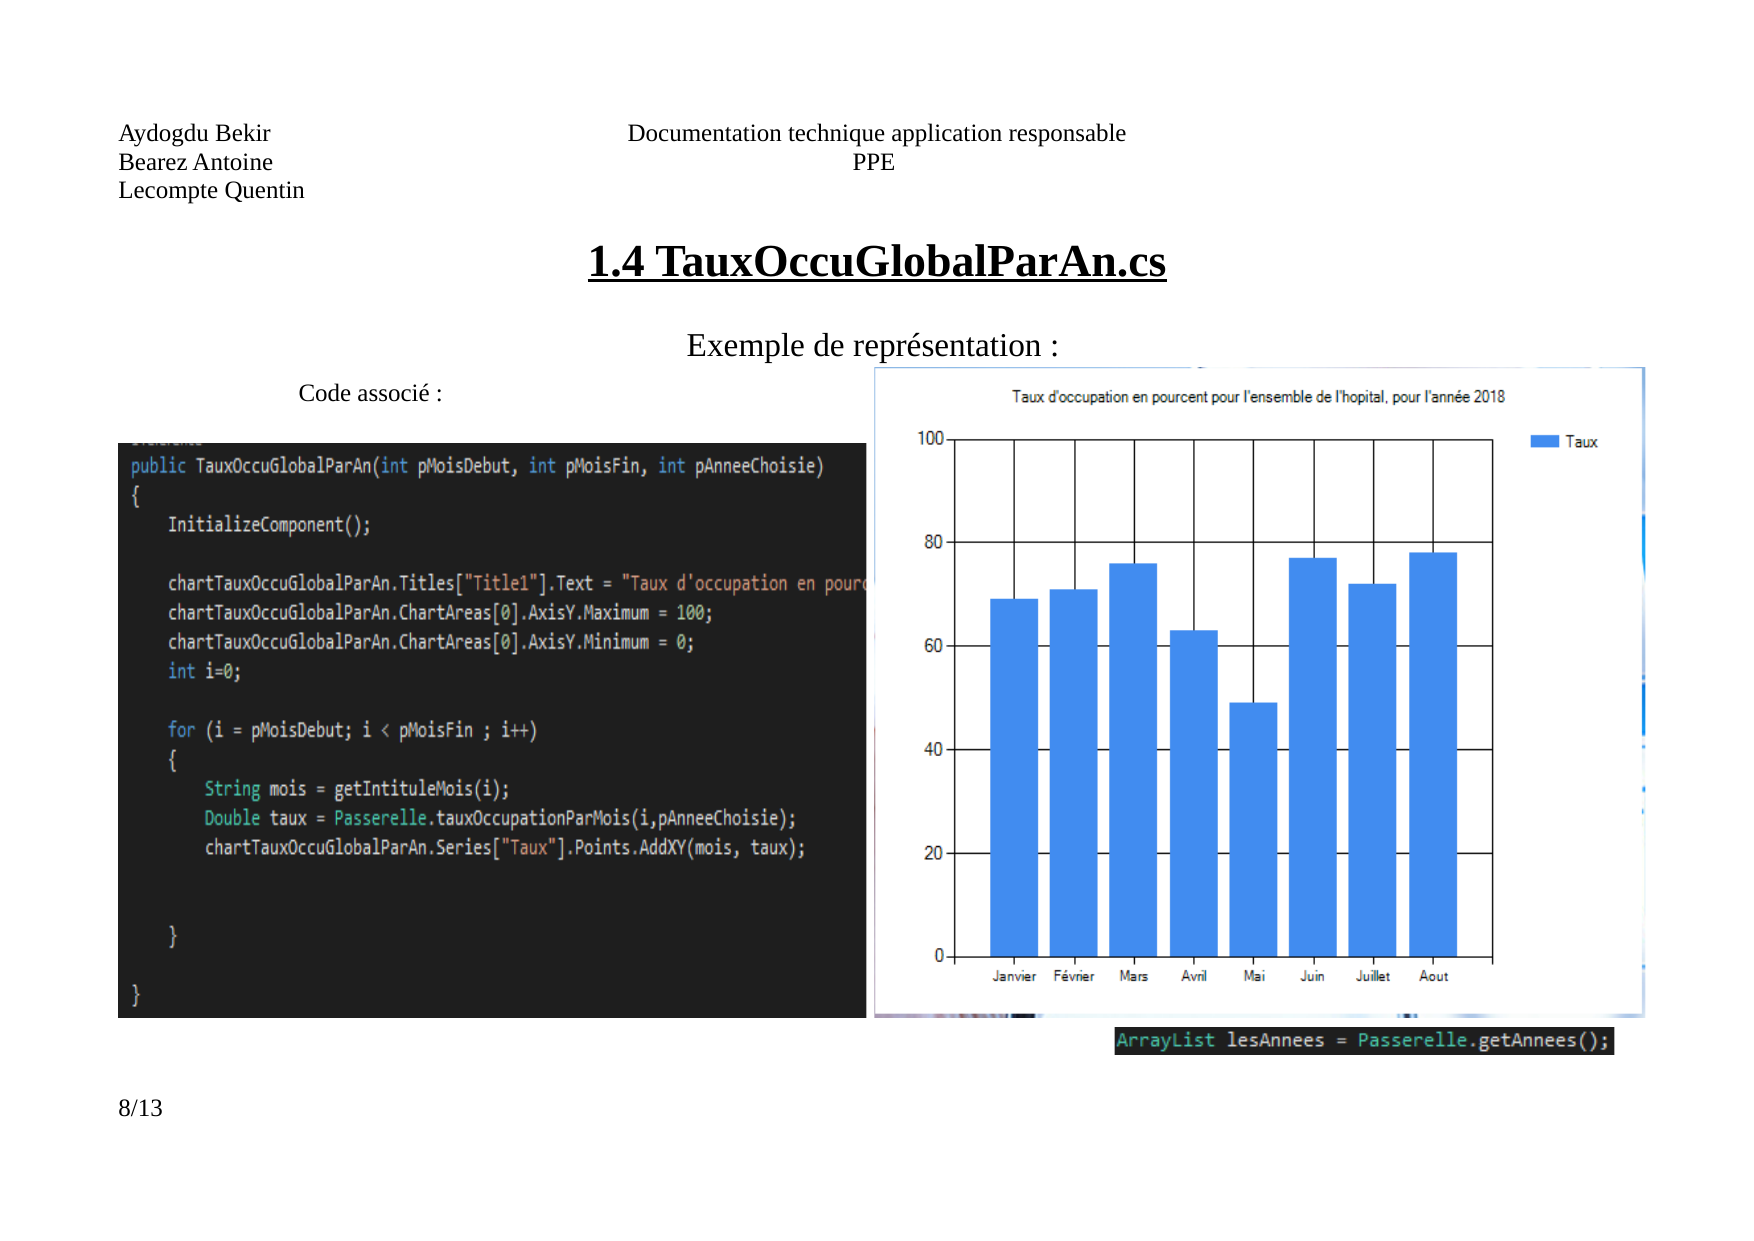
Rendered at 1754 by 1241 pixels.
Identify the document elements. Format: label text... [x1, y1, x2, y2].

picture [118, 443, 867, 1018]
text Exemple de représentation : [118, 325, 1636, 363]
picture [874, 367, 1646, 1018]
picture [1114, 1027, 1615, 1055]
text 1.4 TauxOccuGlobalParAn.cs [118, 234, 1636, 287]
